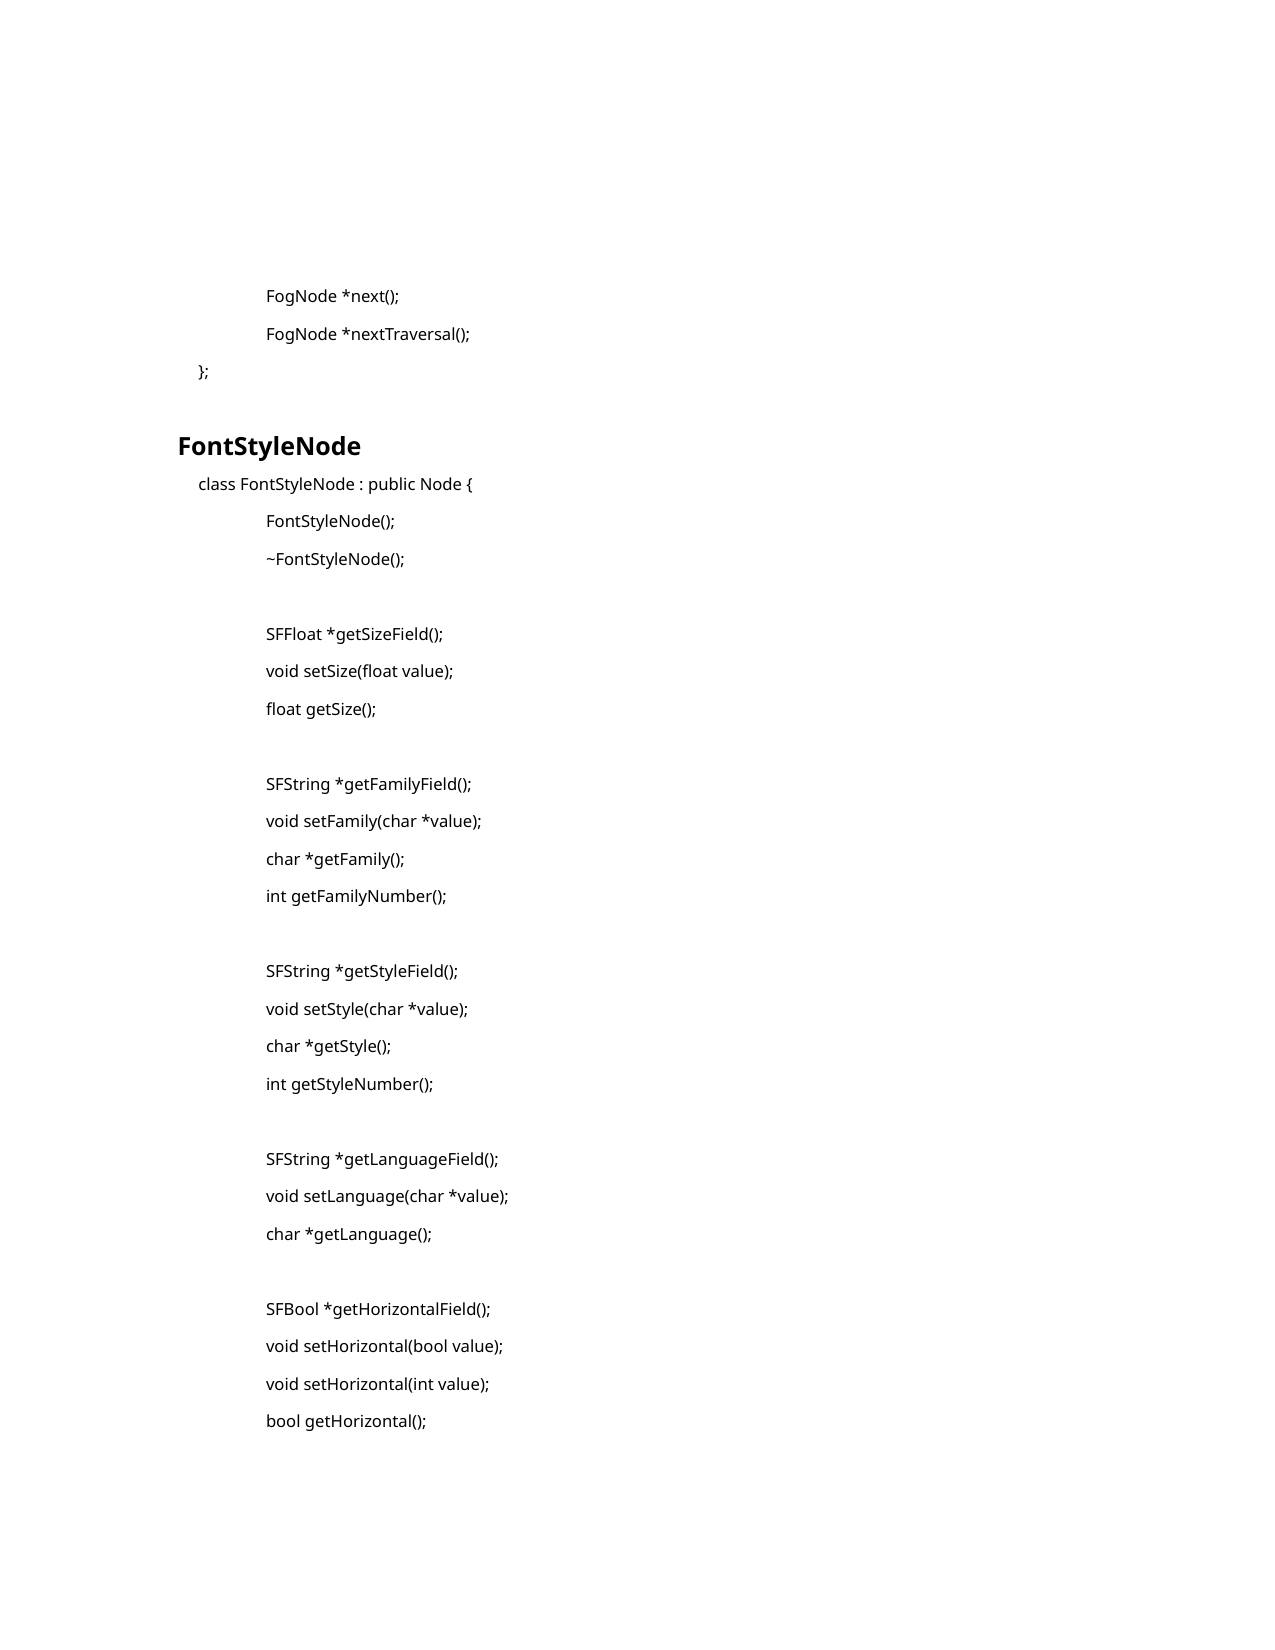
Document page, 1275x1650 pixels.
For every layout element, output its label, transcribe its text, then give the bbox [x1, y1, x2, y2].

text }; [198, 352, 1098, 390]
text void setLanguage(char *value); [198, 1177, 1098, 1215]
text char *getFamily(); [198, 840, 1098, 877]
text SFString *getLanguageField(); [198, 1140, 1098, 1177]
text FogNode *nextTraversal(); [198, 315, 1098, 352]
text void setHorizontal(int value); [198, 1365, 1098, 1402]
text int getStyleNumber(); [198, 1065, 1098, 1102]
text void setFamily(char *value); [198, 802, 1098, 840]
text class FontStyleNode : public Node { [198, 465, 1098, 502]
text int getFamilyNumber(); [198, 877, 1098, 915]
text char *getLanguage(); [198, 1215, 1098, 1252]
text void setStyle(char *value); [198, 990, 1098, 1027]
text FontStyleNode(); [198, 502, 1098, 540]
text char *getStyle(); [198, 1027, 1098, 1065]
text SFString *getFamilyField(); [198, 765, 1098, 802]
subtitle FontStyleNode [177, 427, 1098, 465]
text SFBool *getHorizontalField(); [198, 1290, 1098, 1327]
text SFFloat *getSizeField(); [198, 615, 1098, 652]
text FogNode *next(); [198, 277, 1098, 315]
text void setHorizontal(bool value); [198, 1327, 1098, 1365]
text ~FontStyleNode(); [198, 540, 1098, 577]
text bool getHorizontal(); [198, 1402, 1098, 1440]
text SFString *getStyleField(); [198, 952, 1098, 990]
text void setSize(float value); [198, 652, 1098, 690]
text float getSize(); [198, 690, 1098, 727]
